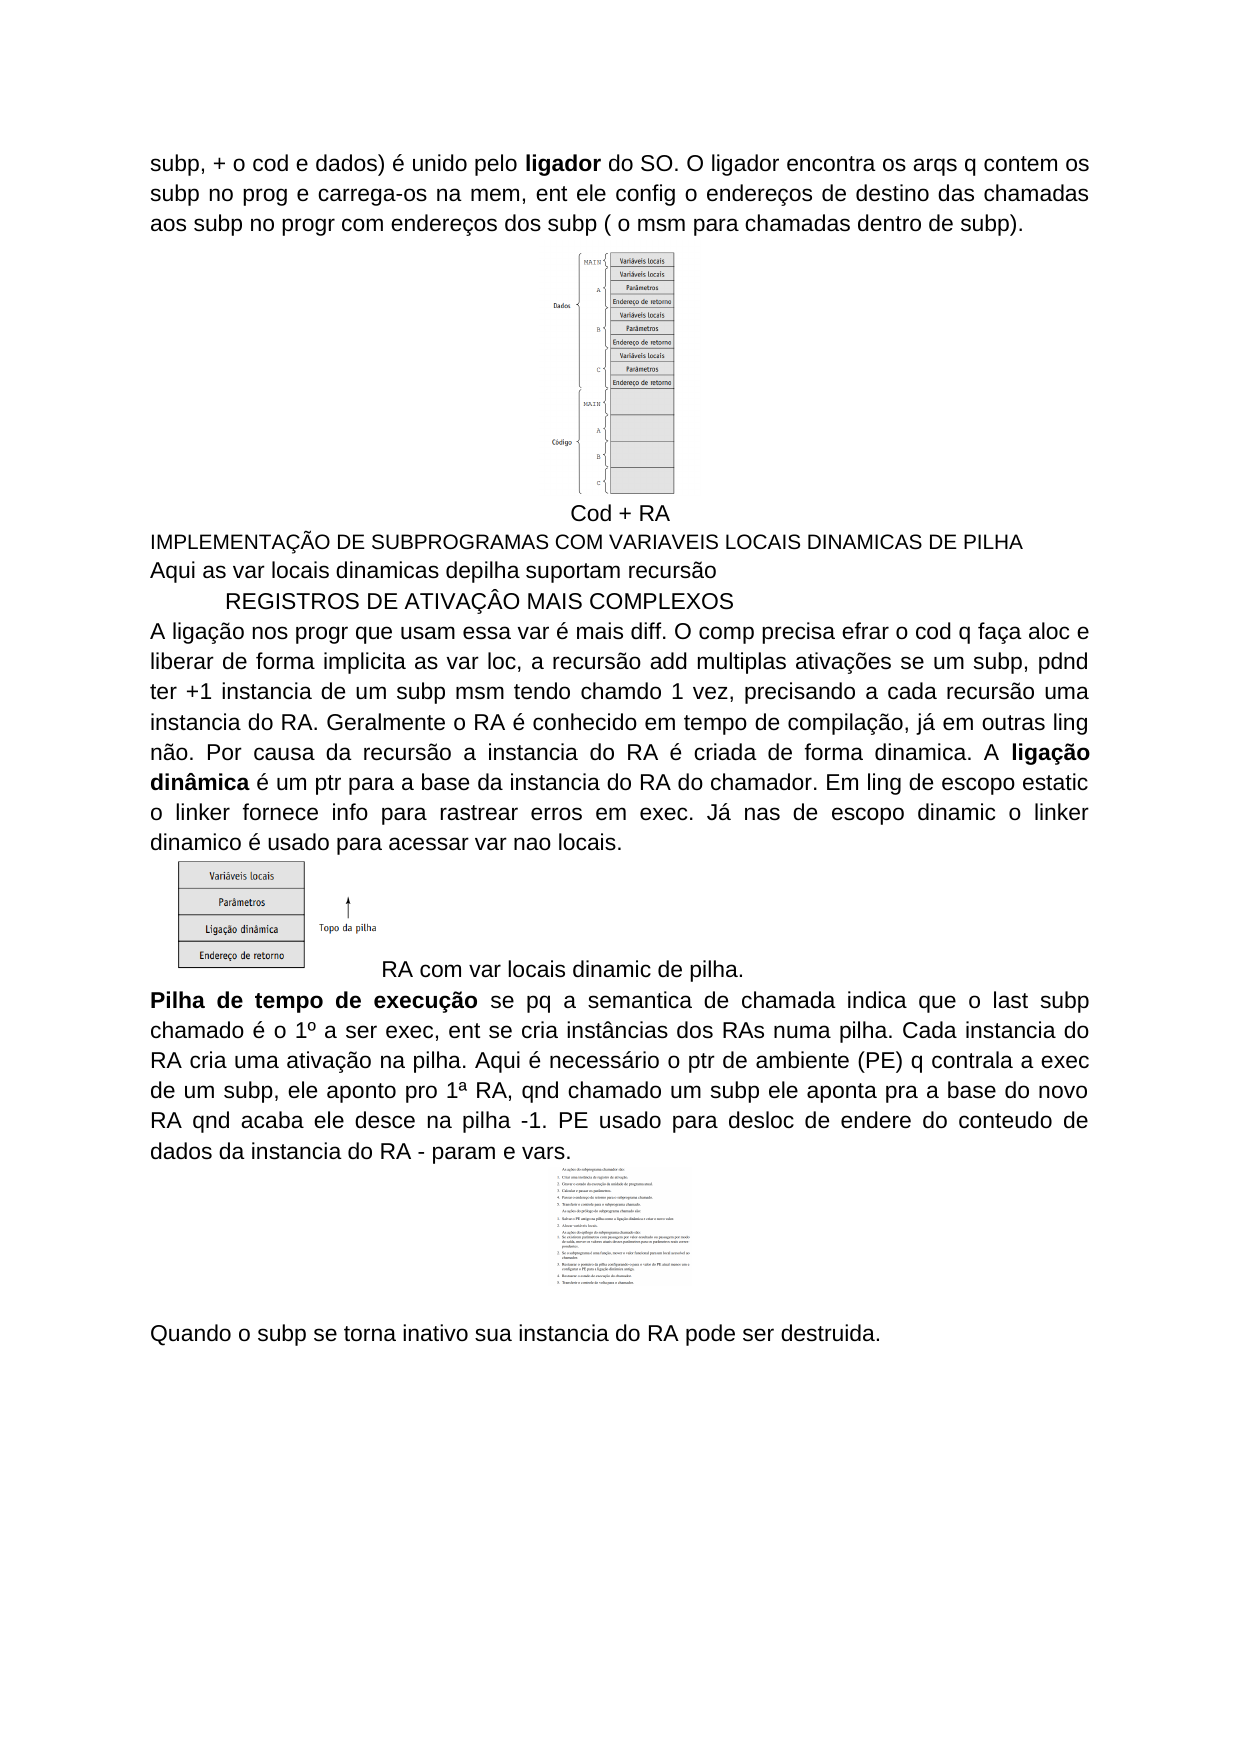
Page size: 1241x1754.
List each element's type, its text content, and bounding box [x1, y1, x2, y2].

text subp, + o cod e dados) é unido pelo ligador do SO. O ligador encontra os arqs q contem os subp no prog e carrega-os na mem, ent ele config o endereços de destino das chamadas aos subp no progr com endereços dos subp ( o msm para chamadas dentro de subp). [150, 150, 1090, 237]
text Aqui as var locais dinamicas depilha suportam recursão [150, 557, 1090, 584]
text Quando o subp se torna inativo sua instancia do RA pode ser destruida. [150, 1320, 1090, 1346]
picture [547, 1167, 693, 1286]
text REGISTROS DE ATIVAÇÂO MAIS COMPLEXOS [150, 588, 1090, 614]
text Cod + RA [150, 500, 1090, 526]
text A ligação nos progr que usam essa var é mais diff. O comp precisa efrar o cod q faça aloc e liberar de forma implicita as var loc, a recursão add multiplas ativações se um subp, pdnd ter +1 instancia de um subp msm tendo chamdo 1 vez, precisando a cada recursão uma instancia do RA. Geralmente o RA é conhecido em tempo de compilação, já em outras ling não. Por causa da recursão a instancia do RA é criada de forma dinamica. A ligação dinâmica é um ptr para a base da instancia do RA do chamador. Em ling de escopo estatic o linker fornece info para rastrear erros em exec. Já nas de escopo dinamic o linker dinamico é usado para acessar var nao locais. [150, 618, 1090, 856]
picture [156, 859, 382, 978]
picture [539, 240, 701, 496]
text RA com var locais dinamic de pilha. [150, 859, 1090, 983]
text IMPLEMENTAÇÃO DE SUBPROGRAMAS COM VARIAVEIS LOCAIS DINAMICAS DE PILHA [150, 530, 1090, 554]
text Pilha de tempo de execução se pq a semantica de chamada indica que o last subp chamado é o 1º a ser exec, ent se cria instâncias dos RAs numa pilha. Cada instancia do RA cria uma ativação na pilha. Aqui é necessário o ptr de ambiente (PE) q contrala a exec de um subp, ele aponto pro 1ª RA, qnd chamado um subp ele aponta pra a base do novo RA qnd acaba ele desce na pilha -1. PE usado para desloc de endere do conteudo de dados da instancia do RA - param e vars. [150, 987, 1090, 1164]
